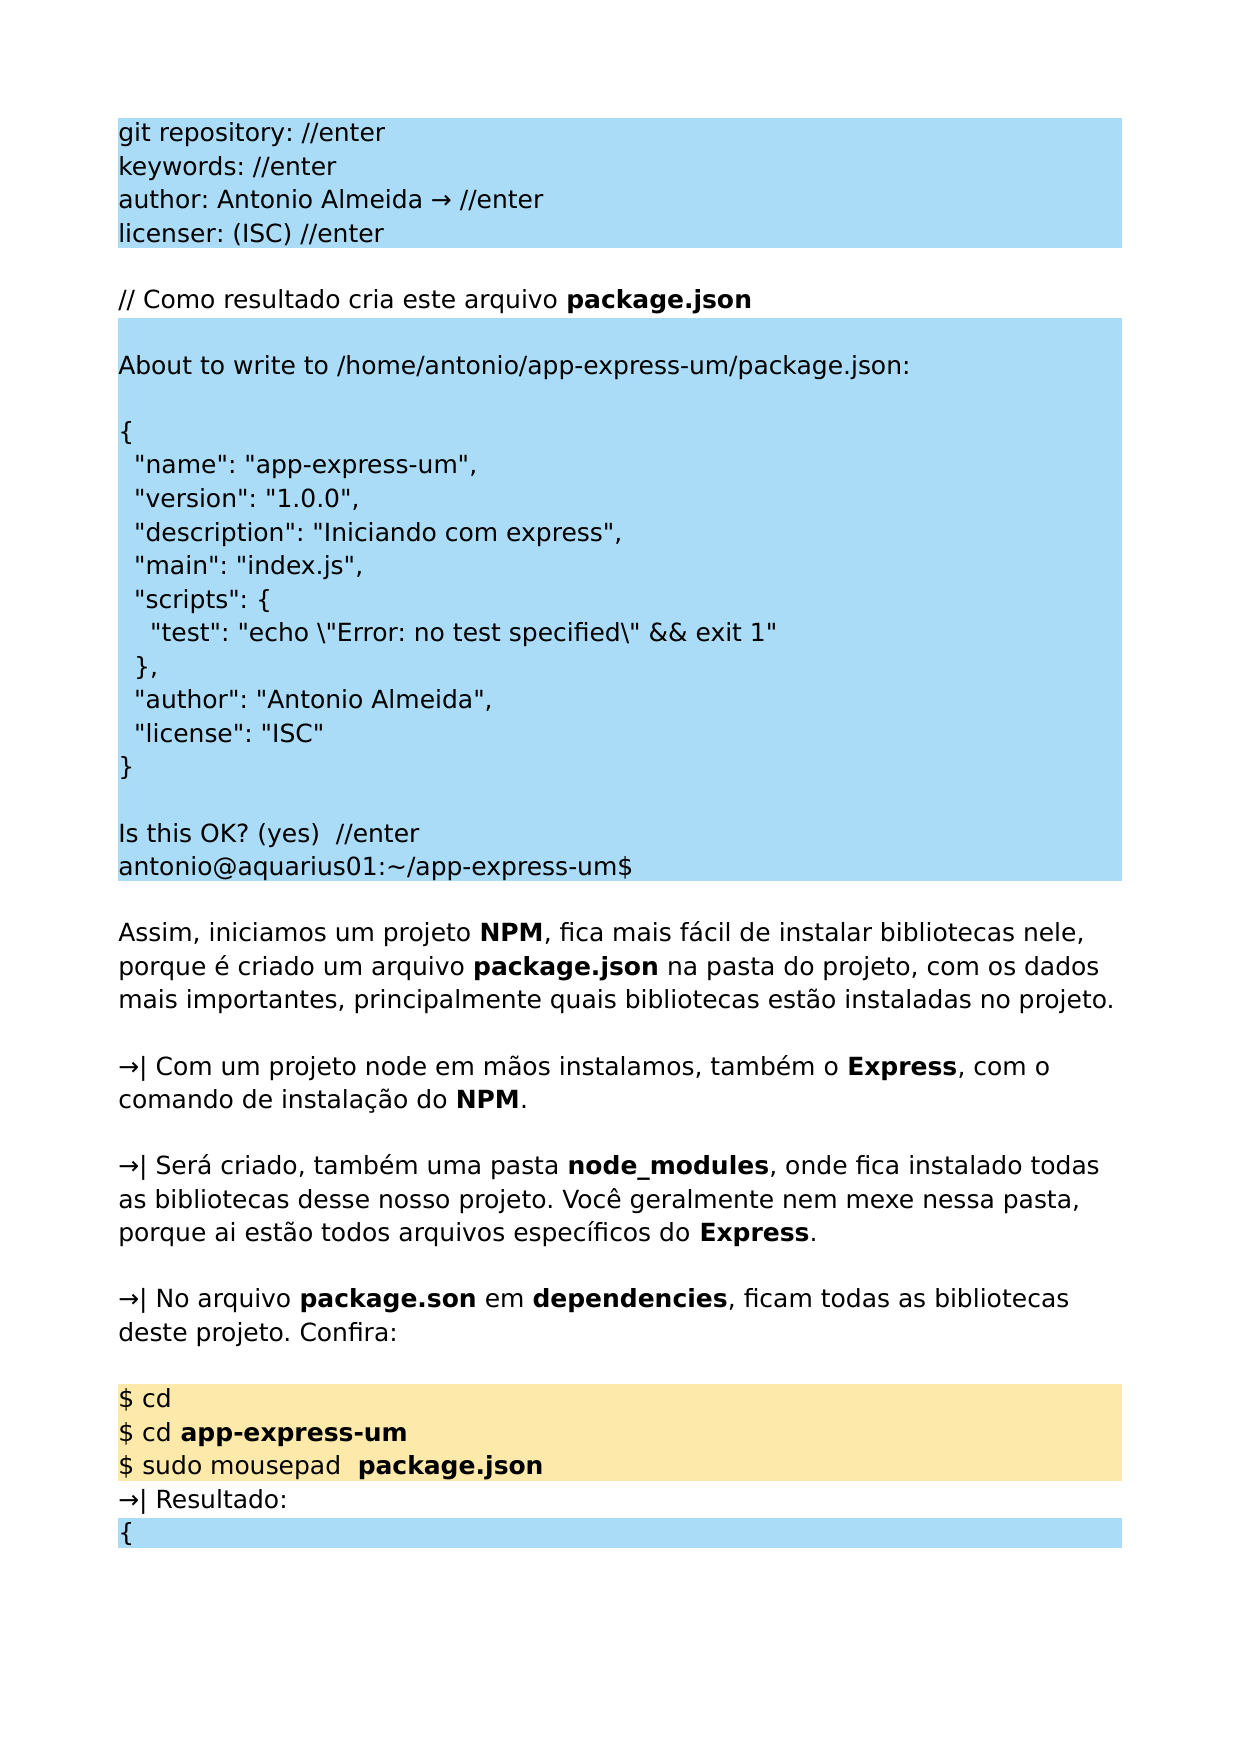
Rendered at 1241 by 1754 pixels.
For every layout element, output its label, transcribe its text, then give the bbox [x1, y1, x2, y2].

text } [118, 753, 1122, 782]
text "main": "index.js", [118, 551, 1122, 581]
text $ cd app-express-um [118, 1418, 1122, 1447]
text author: Antonio Almeida → //enter [118, 185, 1122, 214]
text →| Com um projeto node em mãos instalamos, também o Express, com o comando de instalação do NPM. [118, 1052, 1122, 1114]
text →| Resultado: [118, 1485, 1122, 1514]
text →| Será criado, também uma pasta node_modules, onde fica instalado todas as bibliotecas desse nosso projeto. Você geralmente nem mexe nessa pasta, porque ai estão todos arquivos específicos do Express. [118, 1151, 1122, 1248]
text "version": "1.0.0", [118, 484, 1122, 513]
text $ sudo mousepad package.json [118, 1451, 1122, 1481]
text keywords: //enter [118, 152, 1122, 181]
text // Como resultado cria este arquivo package.json [118, 285, 1122, 314]
text $ cd [118, 1384, 1122, 1413]
text { [118, 1518, 1122, 1548]
text →| No arquivo package.son em dependencies, ficam todas as bibliotecas deste projeto. Confira: [118, 1284, 1122, 1347]
text "license": "ISC" [118, 719, 1122, 748]
text git repository: //enter [118, 118, 1122, 147]
text }, [118, 652, 1122, 681]
text "test": "echo \"Error: no test specified\" && exit 1" [118, 618, 1122, 648]
text "scripts": { [118, 585, 1122, 614]
text { [118, 417, 1122, 446]
text Assim, iniciamos um projeto NPM, fica mais fácil de instalar bibliotecas nele, porque é criado um arquivo package.json na pasta do projeto, com os dados mais importantes, principalmente quais bibliotecas estão instaladas no projeto. [118, 918, 1122, 1015]
text About to write to /home/antonio/app-express-um/package.json: [118, 351, 1122, 380]
text "description": "Iniciando com express", [118, 518, 1122, 547]
text "name": "app-express-um", [118, 451, 1122, 480]
text antonio@aquarius01:~/app-express-um$ [118, 852, 1122, 881]
text Is this OK? (yes) //enter [118, 819, 1122, 848]
text "author": "Antonio Almeida", [118, 686, 1122, 715]
text licenser: (ISC) //enter [118, 219, 1122, 248]
